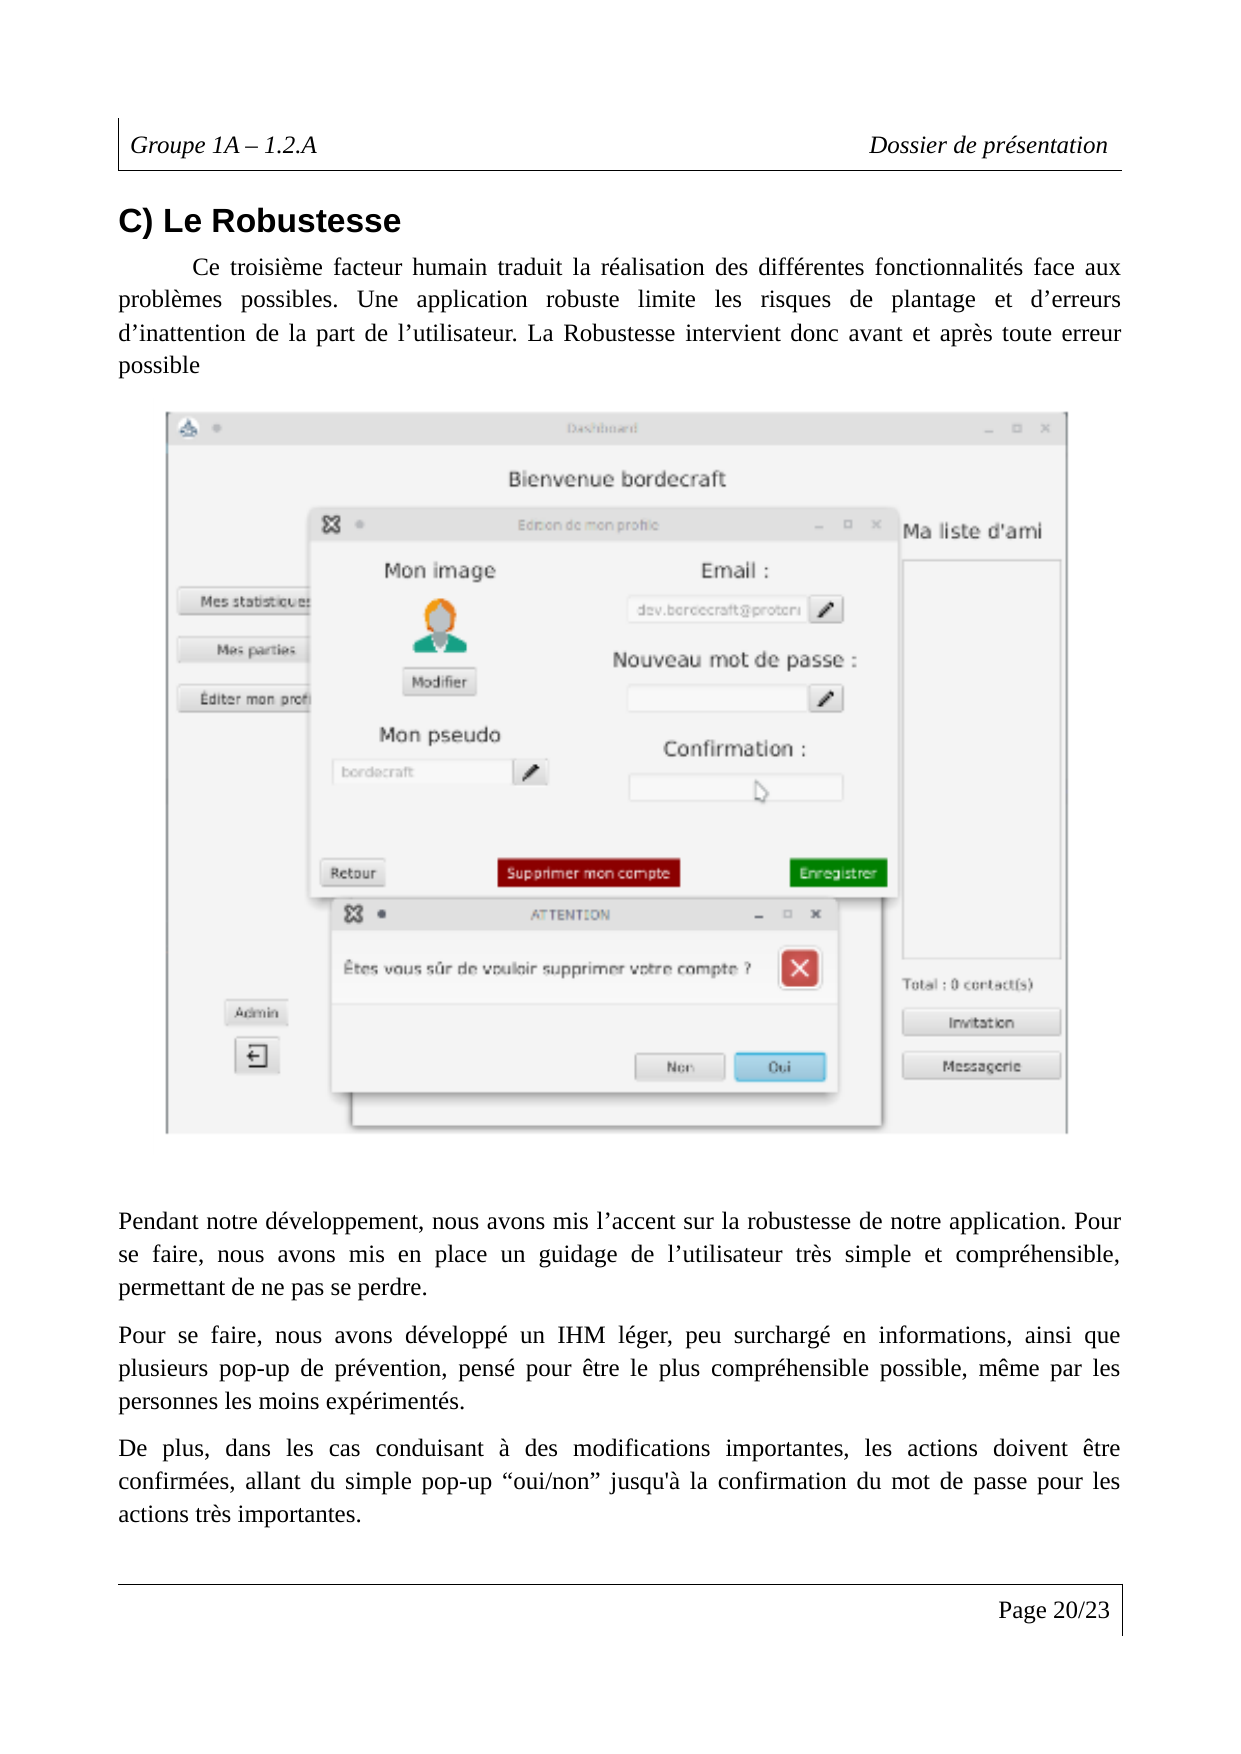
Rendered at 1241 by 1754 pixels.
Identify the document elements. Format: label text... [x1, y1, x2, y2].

picture [152, 398, 1087, 1155]
text Pour se faire, nous avons développé un IHM léger, peu surchargé en informations, ainsi que plusieurs pop-up de prévention, pensé pour être le plus compréhensible possible, même par les personnes les moins expérimentés. [118, 1320, 1122, 1414]
text Pendant notre développement, nous avons mis l’accent sur la robustesse de notre application. Pour se faire, nous avons mis en place un guidage de l’utilisateur très simple et compréhensible, permettant de ne pas se perdre. [118, 1206, 1122, 1301]
subtitle Le Robustesse [118, 200, 1122, 239]
text De plus, dans les cas conduisant à des modifications importantes, les actions doivent être confirmées, allant du simple pop-up “oui/non” jusqu'à la confirmation du mot de passe pour les actions très importantes. [118, 1433, 1122, 1528]
text Ce troisième facteur humain traduit la réalisation des différentes fonctionnalités face aux problèmes possibles. Une application robuste limite les risques de plantage et d’erreurs d’inattention de la part de l’utilisateur. La Robustesse intervient donc avant et après toute erreur possible [118, 252, 1122, 379]
